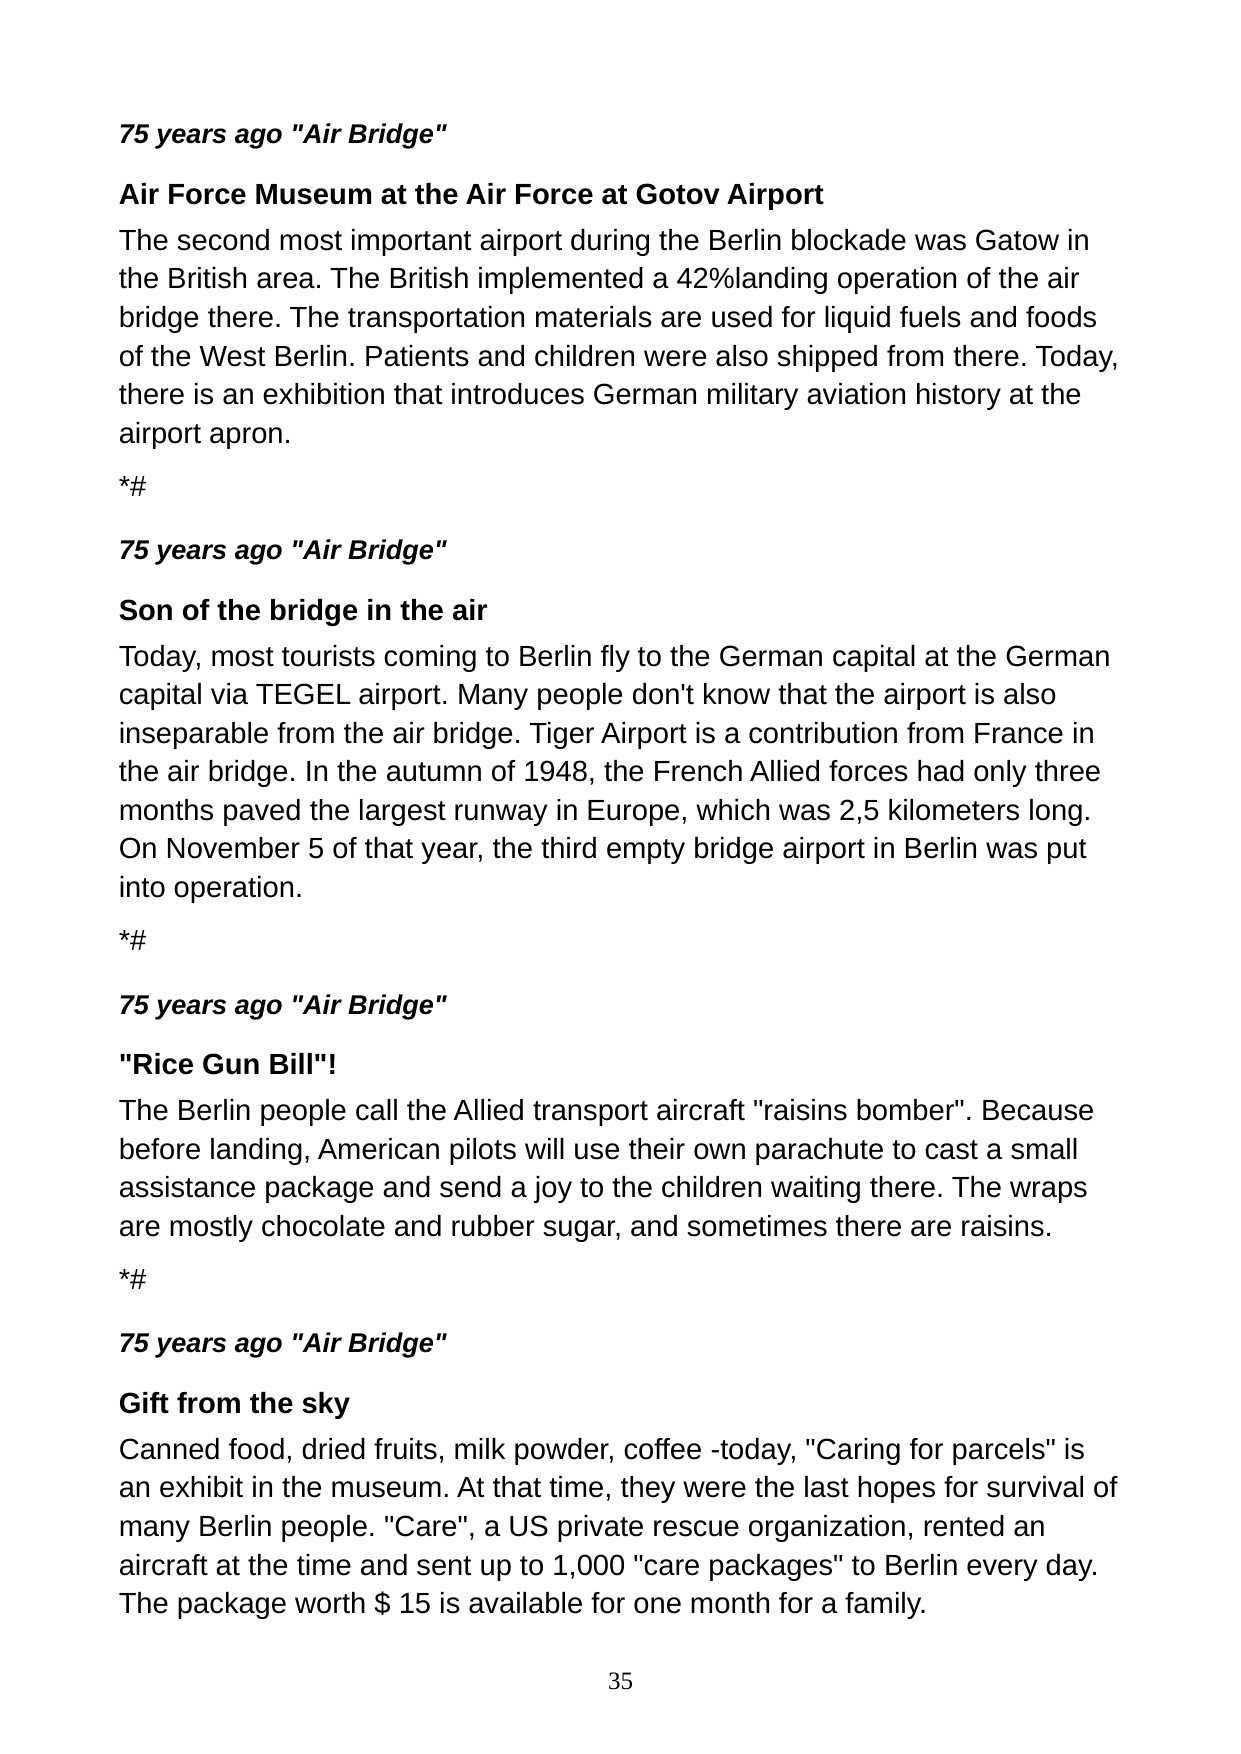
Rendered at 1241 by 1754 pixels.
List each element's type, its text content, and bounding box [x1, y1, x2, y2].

subtitle 75 years ago "Air Bridge" [118, 534, 1122, 566]
text *# [118, 1262, 1122, 1295]
subtitle "Rice Gun Bill"! [118, 1047, 1122, 1081]
subtitle Gift from the sky [118, 1386, 1122, 1419]
text The second most important airport during the Berlin blockade was Gatow in the British area. The British implemented a 42%landing operation of the air bridge there. The transportation materials are used for liquid fuels and foods of the West Berlin. Patients and children were also shipped from there. Today, there is an exhibition that introduces German military aviation history at the airport apron. [118, 223, 1122, 449]
text The Berlin people call the Allied transport aircraft "raisins bomber". Because before landing, American pilots will use their own parachute to cast a small assistance package and send a joy to the children waiting there. The wraps are mostly chocolate and rubber sugar, and sometimes there are raisins. [118, 1093, 1122, 1242]
text *# [118, 469, 1122, 502]
subtitle 75 years ago "Air Bridge" [118, 1327, 1122, 1359]
subtitle Son of the bridge in the air [118, 593, 1122, 626]
text Canned food, dried fruits, milk powder, coffee -today, "Caring for parcels" is an exhibit in the museum. At that time, they were the last hopes for survival of many Berlin people. "Care", a US private rescue organization, rented an aircraft at the time and sent up to 1,000 "care packages" to Berlin every day. The package worth $ 15 is available for one month for a family. [118, 1432, 1122, 1619]
text *# [118, 923, 1122, 957]
subtitle 75 years ago "Air Bridge" [118, 118, 1122, 150]
subtitle 75 years ago "Air Bridge" [118, 989, 1122, 1020]
subtitle Air Force Museum at the Air Force at Gotov Airport [118, 177, 1122, 210]
text Today, most tourists coming to Berlin fly to the German capital at the German capital via TEGEL airport. Many people don't know that the airport is also inseparable from the air bridge. Tiger Airport is a contribution from France in the air bridge. In the autumn of 1948, the French Allied forces had only three months paved the largest runway in Europe, which was 2,5 kilometers long. On November 5 of that year, the third empty bridge airport in Berlin was put into operation. [118, 639, 1122, 903]
